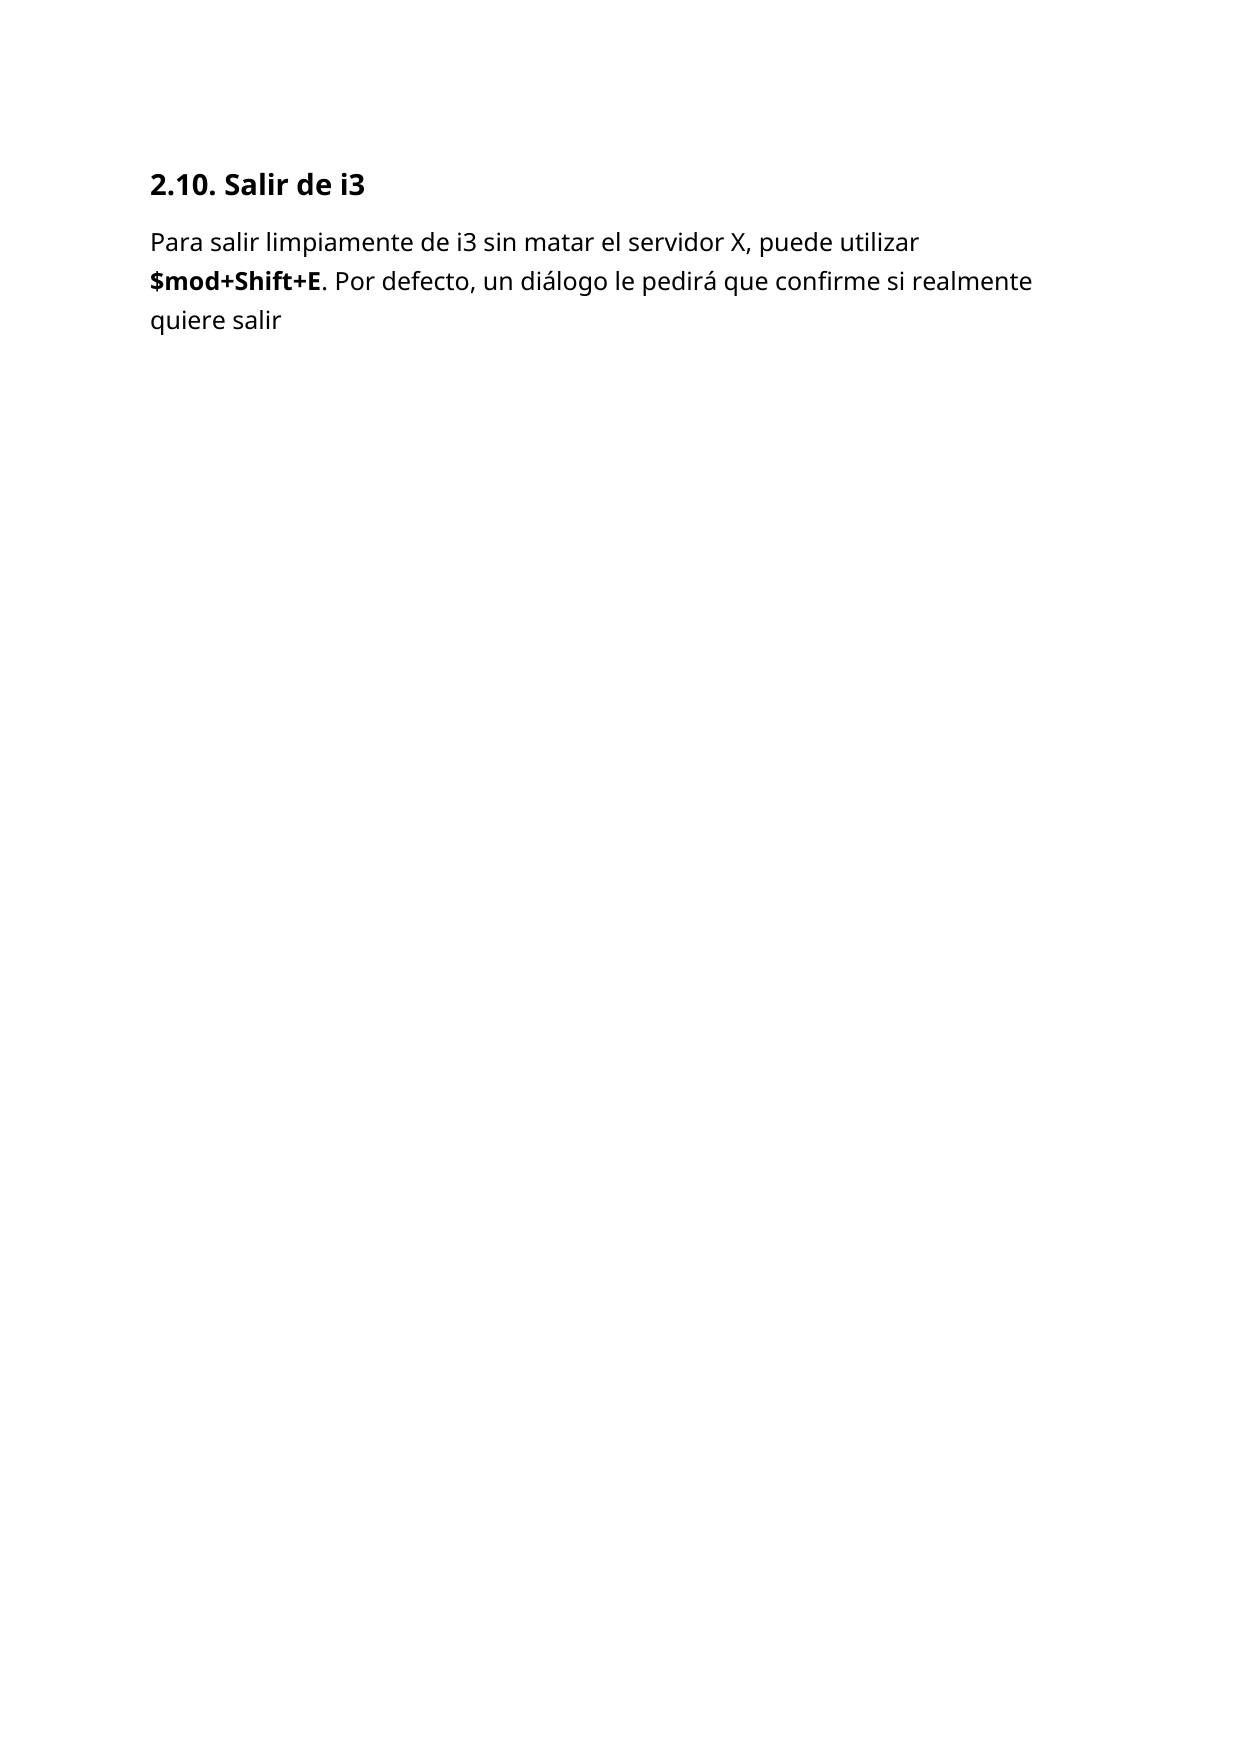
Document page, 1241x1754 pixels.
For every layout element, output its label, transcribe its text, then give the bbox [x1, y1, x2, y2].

subtitle 2.10. Salir de i3 [150, 164, 1091, 204]
text $mod+Shift+E. Por defecto, un diálogo le pedirá que confirme si realmente quiere salir [150, 264, 1091, 337]
text Para salir limpiamente de i3 sin matar el servidor X, puede utilizar [150, 225, 1091, 259]
